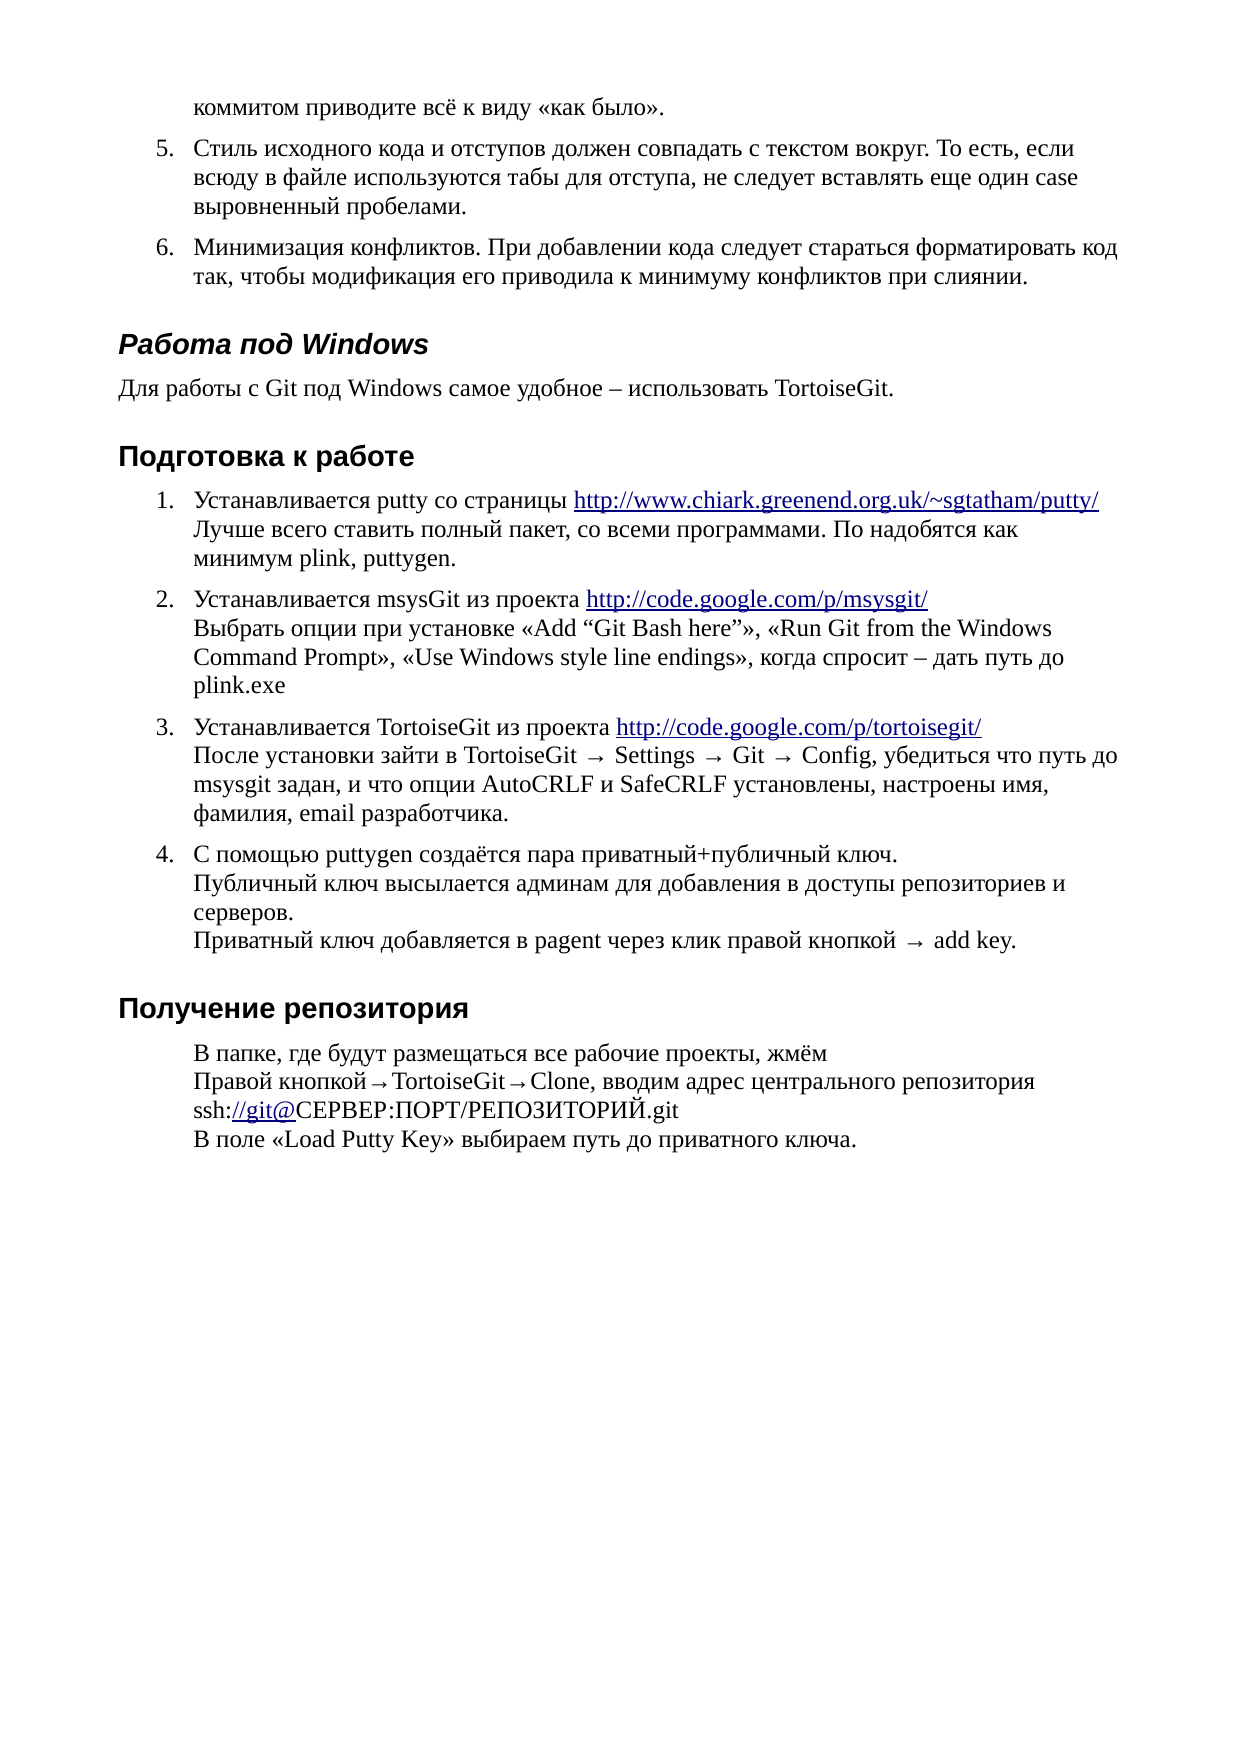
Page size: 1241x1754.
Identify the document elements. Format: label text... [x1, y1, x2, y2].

list Устанавливается putty со страницы http://www.chiark.greenend.org.uk/~sgtatham/putty/ Лучше всего ставить полный пакет, со всеми программами. По надобятся как минимум plink, puttygen. [156, 485, 1122, 572]
list В папке, где будут размещаться все рабочие проекты, жмём Правой кнопкой→TortoiseGit→Clone, вводим адрес центрального репозитория ssh://git@СЕРВЕР:ПОРТ/РЕПОЗИТОРИЙ.git В поле «Load Putty Key» выбираем путь до приватного ключа. [156, 1038, 1122, 1153]
list Стиль исходного кода и отступов должен совпадать с текстом вокруг. То есть, если всюду в файле используются табы для отступа, не следует вставлять еще один case выровненный пробелами. [156, 133, 1122, 219]
list Устанавливается msysGit из проекта http://code.google.com/p/msysgit/ Выбрать опции при установке «Add “Git Bash here”», «Run Git from the Windows Command Prompt», «Use Windows style line endings», когда спросит – дать путь до plink.exe [156, 584, 1122, 699]
list С помощью puttygen создаётся пара приватный+публичный ключ. Публичный ключ высылается админам для добавления в доступы репозиториев и серверов. Приватный ключ добавляется в pagent через клик правой кнопкой → add key. [156, 839, 1122, 954]
subtitle Подготовка к работе [118, 439, 1122, 473]
text Для работы с Git под Windows самое удобное – использовать TortoiseGit. [118, 373, 1122, 402]
subtitle Работа под Windows [118, 327, 1122, 361]
list Минимизация конфликтов. При добавлении кода следует стараться форматировать код так, чтобы модификация его приводила к минимуму конфликтов при слиянии. [156, 232, 1122, 289]
list Устанавливается TortoiseGit из проекта http://code.google.com/p/tortoisegit/ После установки зайти в TortoiseGit → Settings → Git → Config, убедиться что путь до msysgit задан, и что опции AutoCRLF и SafeCRLF установлены, настроены имя, фамилия, email разработчика. [156, 712, 1122, 827]
subtitle Получение репозитория [118, 992, 1122, 1025]
list коммитом приводите всё к виду «как было». [156, 92, 1122, 121]
